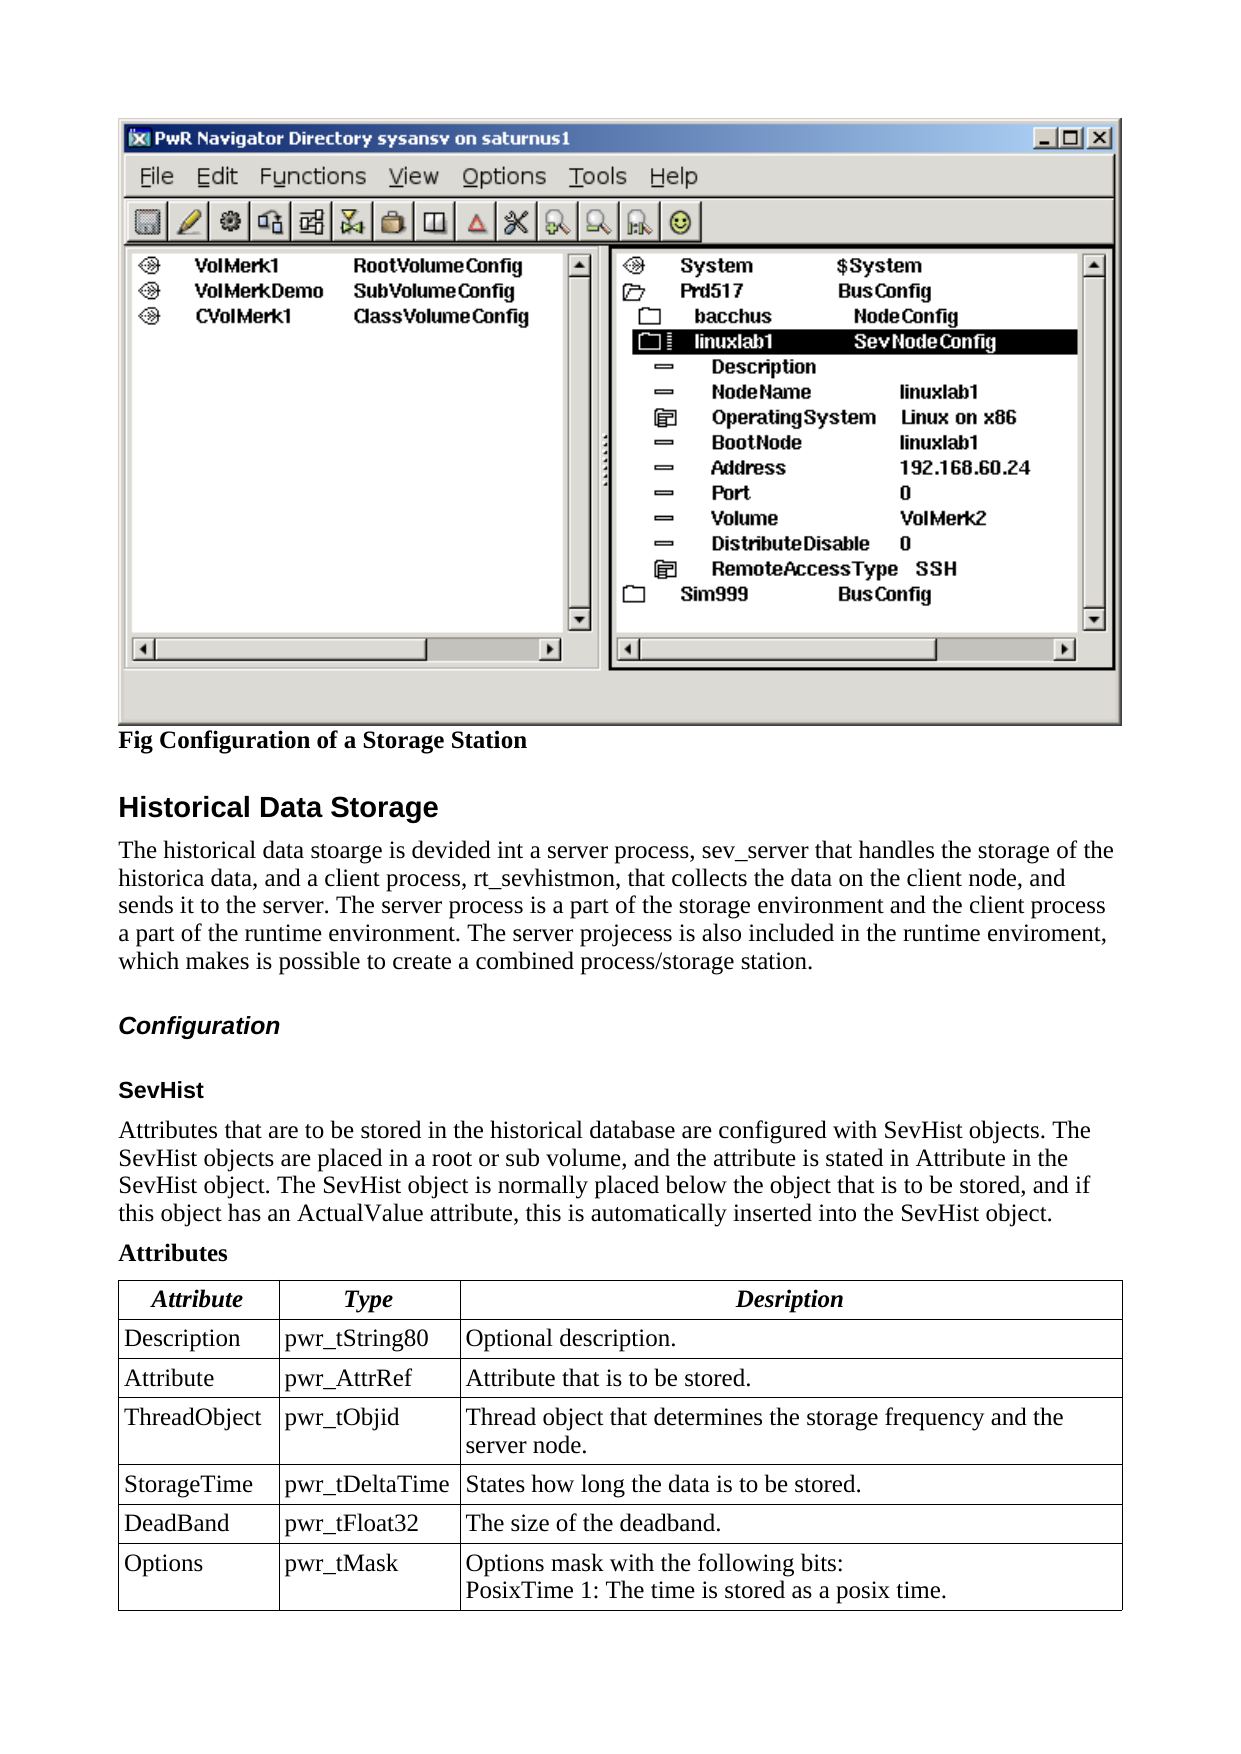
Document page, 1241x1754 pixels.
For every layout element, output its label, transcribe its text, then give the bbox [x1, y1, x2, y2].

table_header Type [280, 1281, 460, 1319]
table_cell Attribute [119, 1359, 279, 1397]
subtitle Historical Data Storage [118, 791, 1122, 824]
text Attributes [118, 1239, 1122, 1267]
table_cell StorageTime [119, 1465, 279, 1503]
table_cell pwr_tDeltaTime [280, 1465, 460, 1503]
table_header Attribute [119, 1281, 279, 1319]
table_cell The size of the deadband. [461, 1505, 1122, 1543]
table_cell ThreadObject [119, 1398, 279, 1464]
table_cell Options mask with the following bits: PosixTime 1: The time is stored as a posix time. [461, 1544, 1122, 1610]
table_cell pwr_AttrRef [280, 1359, 460, 1397]
table_header Desription [461, 1281, 1122, 1319]
table_cell States how long the data is to be stored. [461, 1465, 1122, 1503]
text Fig Configuration of a Storage Station [118, 726, 1122, 753]
table_cell Description [119, 1320, 279, 1358]
table_cell DeadBand [119, 1505, 279, 1543]
table_cell Attribute that is to be stored. [461, 1359, 1122, 1397]
table_cell Options [119, 1544, 279, 1610]
text The historical data stoarge is devided int a server process, sev_server that handles the storage of the historica data, and a client process, rt_sevhistmon, that collects the data on the client node, and sends it to the server. The server process is a part of the storage environment and the client process a part of the runtime environment. The server projecess is also included in the runtime enviroment, which makes is possible to create a combined process/storage station. [118, 836, 1122, 975]
table_cell pwr_tString80 [280, 1320, 460, 1358]
table_cell pwr_tObjid [280, 1398, 460, 1464]
table_cell pwr_tMask [280, 1544, 460, 1610]
table_cell pwr_tFloat32 [280, 1505, 460, 1543]
subtitle SevHist [118, 1077, 1122, 1103]
picture [118, 118, 1122, 726]
subtitle Configuration [118, 1012, 1122, 1040]
table_cell Optional description. [461, 1320, 1122, 1358]
table_cell Thread object that determines the storage frequency and the server node. [461, 1398, 1122, 1464]
text Attributes that are to be stored in the historical database are configured with SevHist objects. The SevHist objects are placed in a root or sub volume, and the attribute is stated in Attribute in the SevHist object. The SevHist object is normally placed below the object that is to be stored, and if this object has an ActualValue attribute, this is automatically inserted into the SevHist object. [118, 1116, 1122, 1227]
